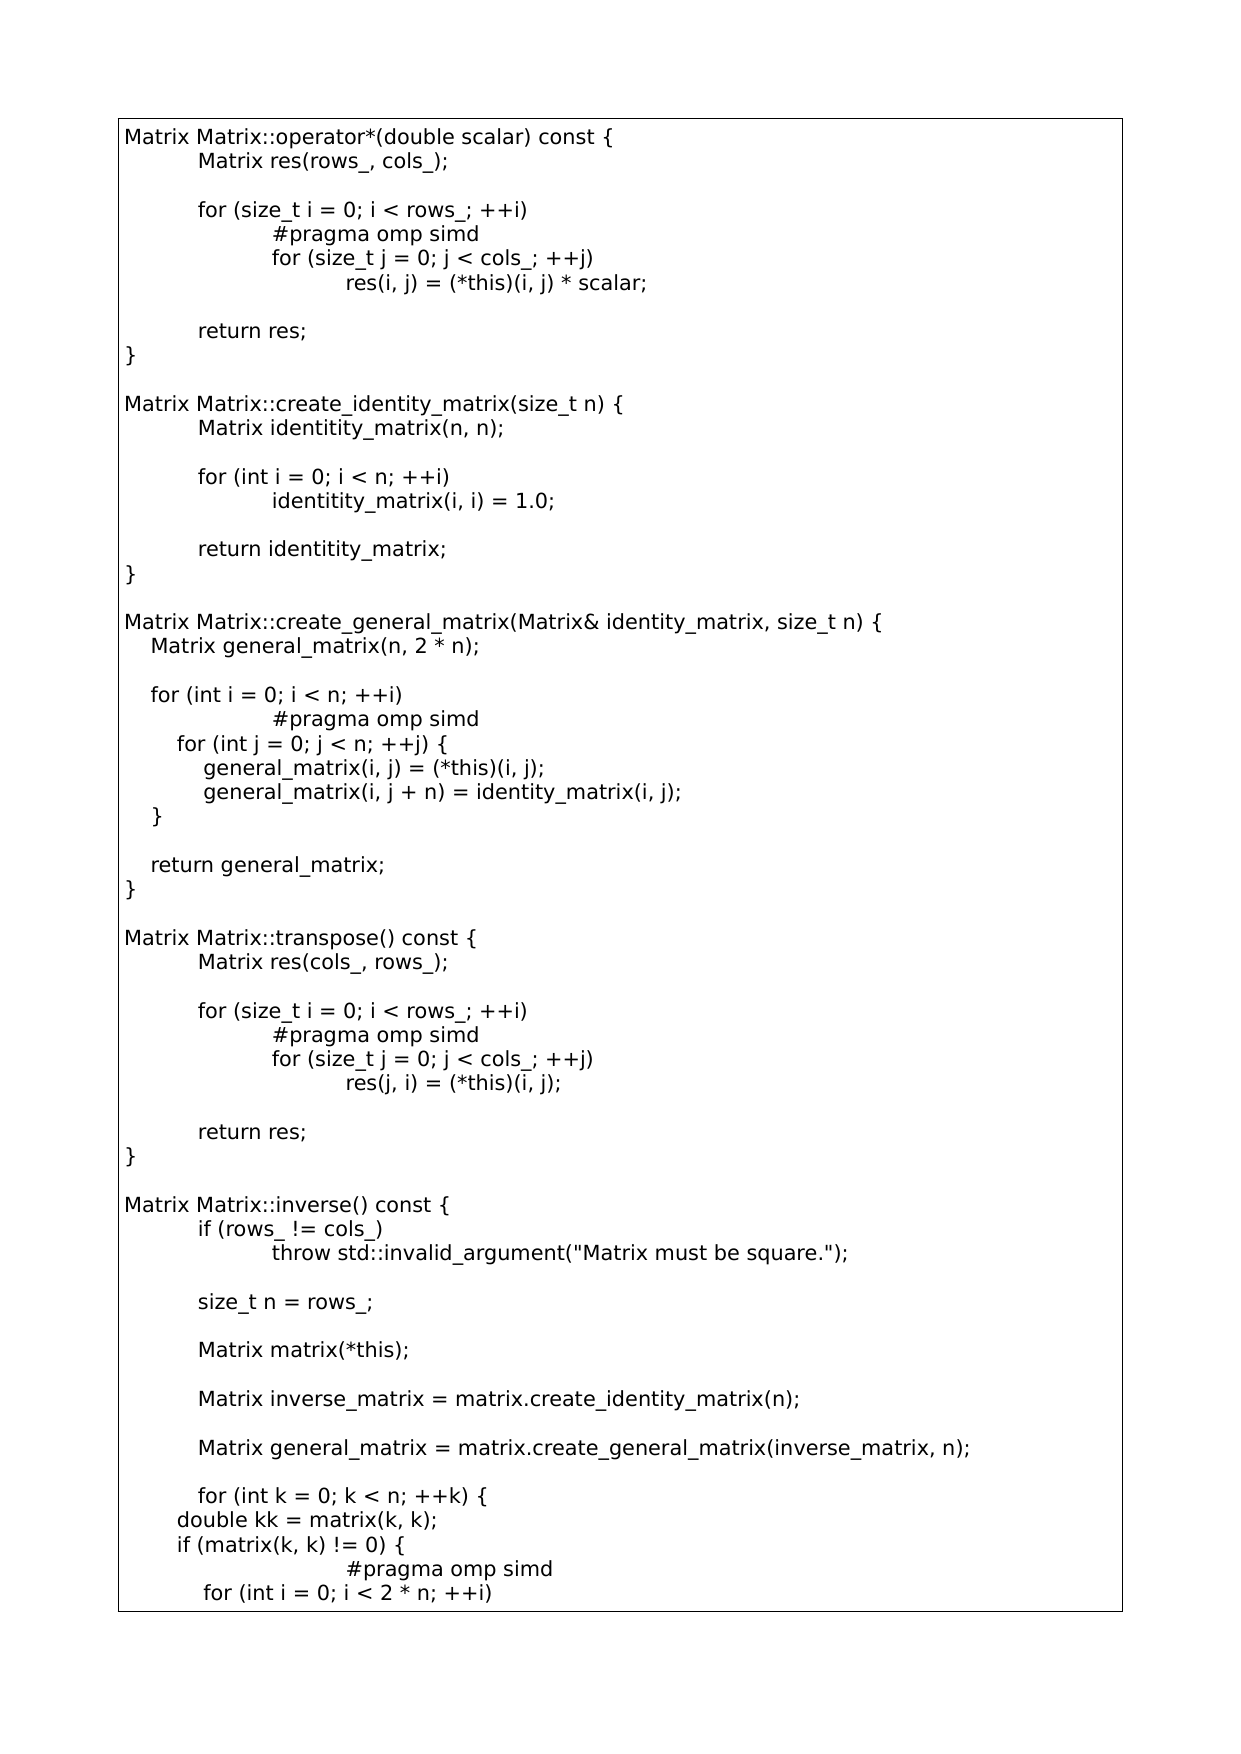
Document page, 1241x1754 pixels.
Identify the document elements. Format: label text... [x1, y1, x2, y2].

table_header Matrix Matrix::operator*(double scalar) const { Matrix res(rows_, cols_); for (size_t i = 0; i < rows_; ++i) #pragma omp simd for (size_t j = 0; j < cols_; ++j) res(i, j) = (*this)(i, j) * scalar; return res; } Matrix Matrix::create_identity_matrix(size_t n) { Matrix identitity_matrix(n, n); for (int i = 0; i < n; ++i) identitity_matrix(i, i) = 1.0; return identitity_matrix; } Matrix Matrix::create_general_matrix(Matrix& identity_matrix, size_t n) { Matrix general_matrix(n, 2 * n); for (int i = 0; i < n; ++i) #pragma omp simd for (int j = 0; j < n; ++j) { general_matrix(i, j) = (*this)(i, j); general_matrix(i, j + n) = identity_matrix(i, j); } return general_matrix; } Matrix Matrix::transpose() const { Matrix res(cols_, rows_); for (size_t i = 0; i < rows_; ++i) #pragma omp simd for (size_t j = 0; j < cols_; ++j) res(j, i) = (*this)(i, j); return res; } Matrix Matrix::inverse() const { if (rows_ != cols_) throw std::invalid_argument("Matrix must be square."); size_t n = rows_; Matrix matrix(*this); Matrix inverse_matrix = matrix.create_identity_matrix(n); Matrix general_matrix = matrix.create_general_matrix(inverse_matrix, n); for (int k = 0; k < n; ++k) { double kk = matrix(k, k); if (matrix(k, k) != 0) { #pragma omp simd for (int i = 0; i < 2 * n; ++i) [119, 119, 1122, 1611]
